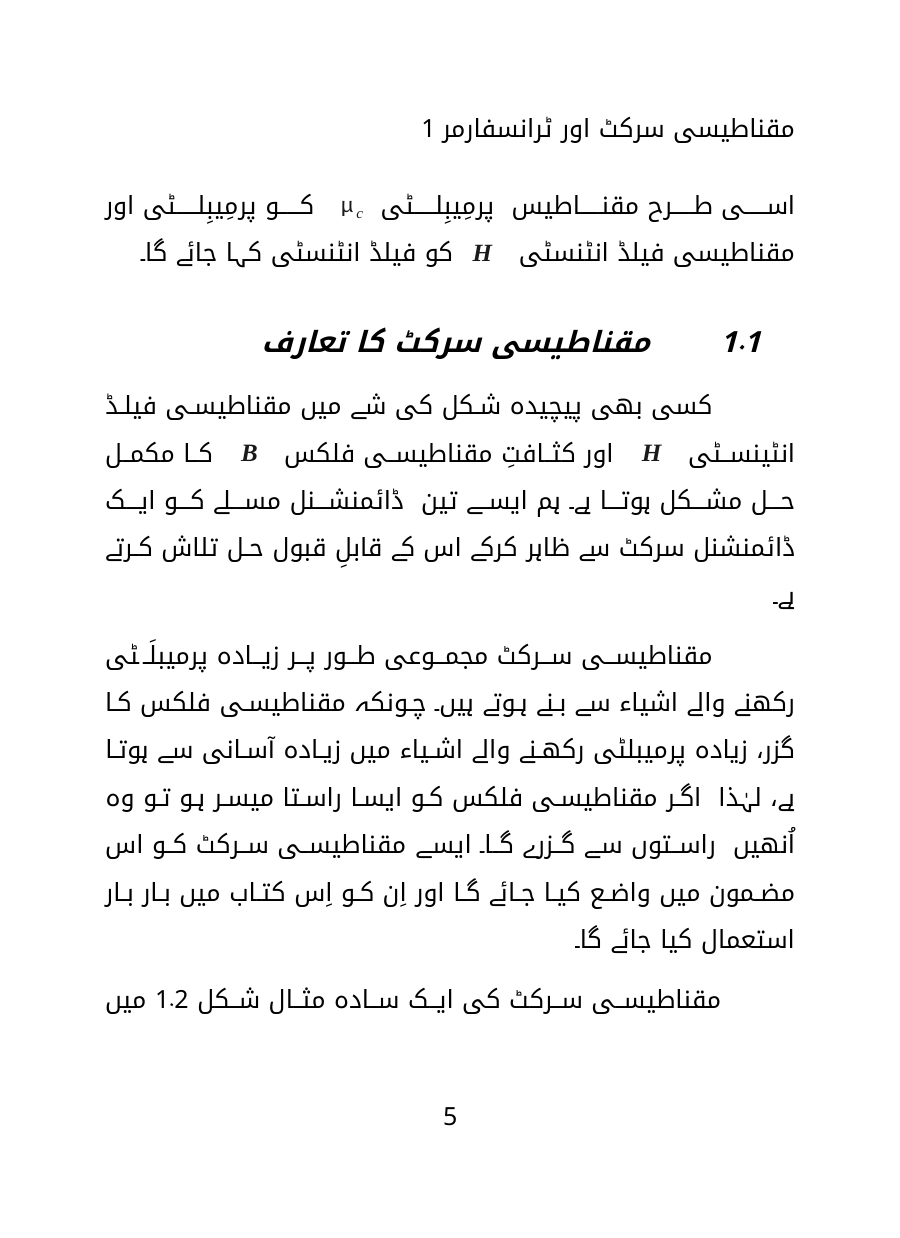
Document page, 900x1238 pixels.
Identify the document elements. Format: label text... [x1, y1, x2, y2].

text اسی طرح مقناطیس پرمِیبِلٹی کو پرمِیبِلٹی اور مقناطیسی فیلڈ انٹنسٹی کو فیلڈ انٹنسٹی کہا جائے گا۔ [105, 182, 795, 277]
text مقناطیسی سرکٹ مجموعی طور پر زیادہ پرمیبلَٹی رکھنے والے اشیاء سے بنے ہوتے ہیں۔ چونکہ مقناطیسی فلکس کا گزر، زیادہ پرمیبلٹی رکھنے والے اشیاء میں زیادہ آسانی سے ہوتا ہے، لہٰذا اگر مقناطیسی فلکس کو ایسا راستا میسر ہو تو وہ اُنھیں راستوں سے گزرے گا۔ ایسے مقناطیسی سرکٹ کو اس مضمون میں واضع کیا جائے گا اور اِن کو اِس کتاب میں بار بار استعمال کیا جائے گا۔ [105, 632, 795, 964]
text کسی بھی پیچیدہ شکل کی شے میں مقناطیسی فیلڈ انٹینسٹی اور کثافتِ مقناطیسی فلکس کا مکمل حل مشکل ہوتا ہے۔ ہم ایسے تین ڈائمنشنل مسلے کو ایک ڈائمنشنل سرکٹ سے ظاہر کرکے اس کے قابلِ قبول حل تلاش کرتے ہے۔ [105, 382, 795, 619]
text مقناطیسی سرکٹ کی ایک سادہ مثال شکل 1.2 میں دکھائ گئ ہے۔ برقی مشینوں میں زیادہ پرمیبلَٹی رکھنے والے حِصوں کو کور core کہتے ہیں اور بجلی کی لپٹی ہوئی تار کو کائل coil کہتے ہیں۔ تار جتنے چکر کا ہوتا ہے ہم کائل کو اتنے چکر کا کائل کہتے ہیں۔ [105, 976, 795, 1024]
subtitle مقناطیسی سرکٹ کا تعارف [105, 315, 720, 370]
